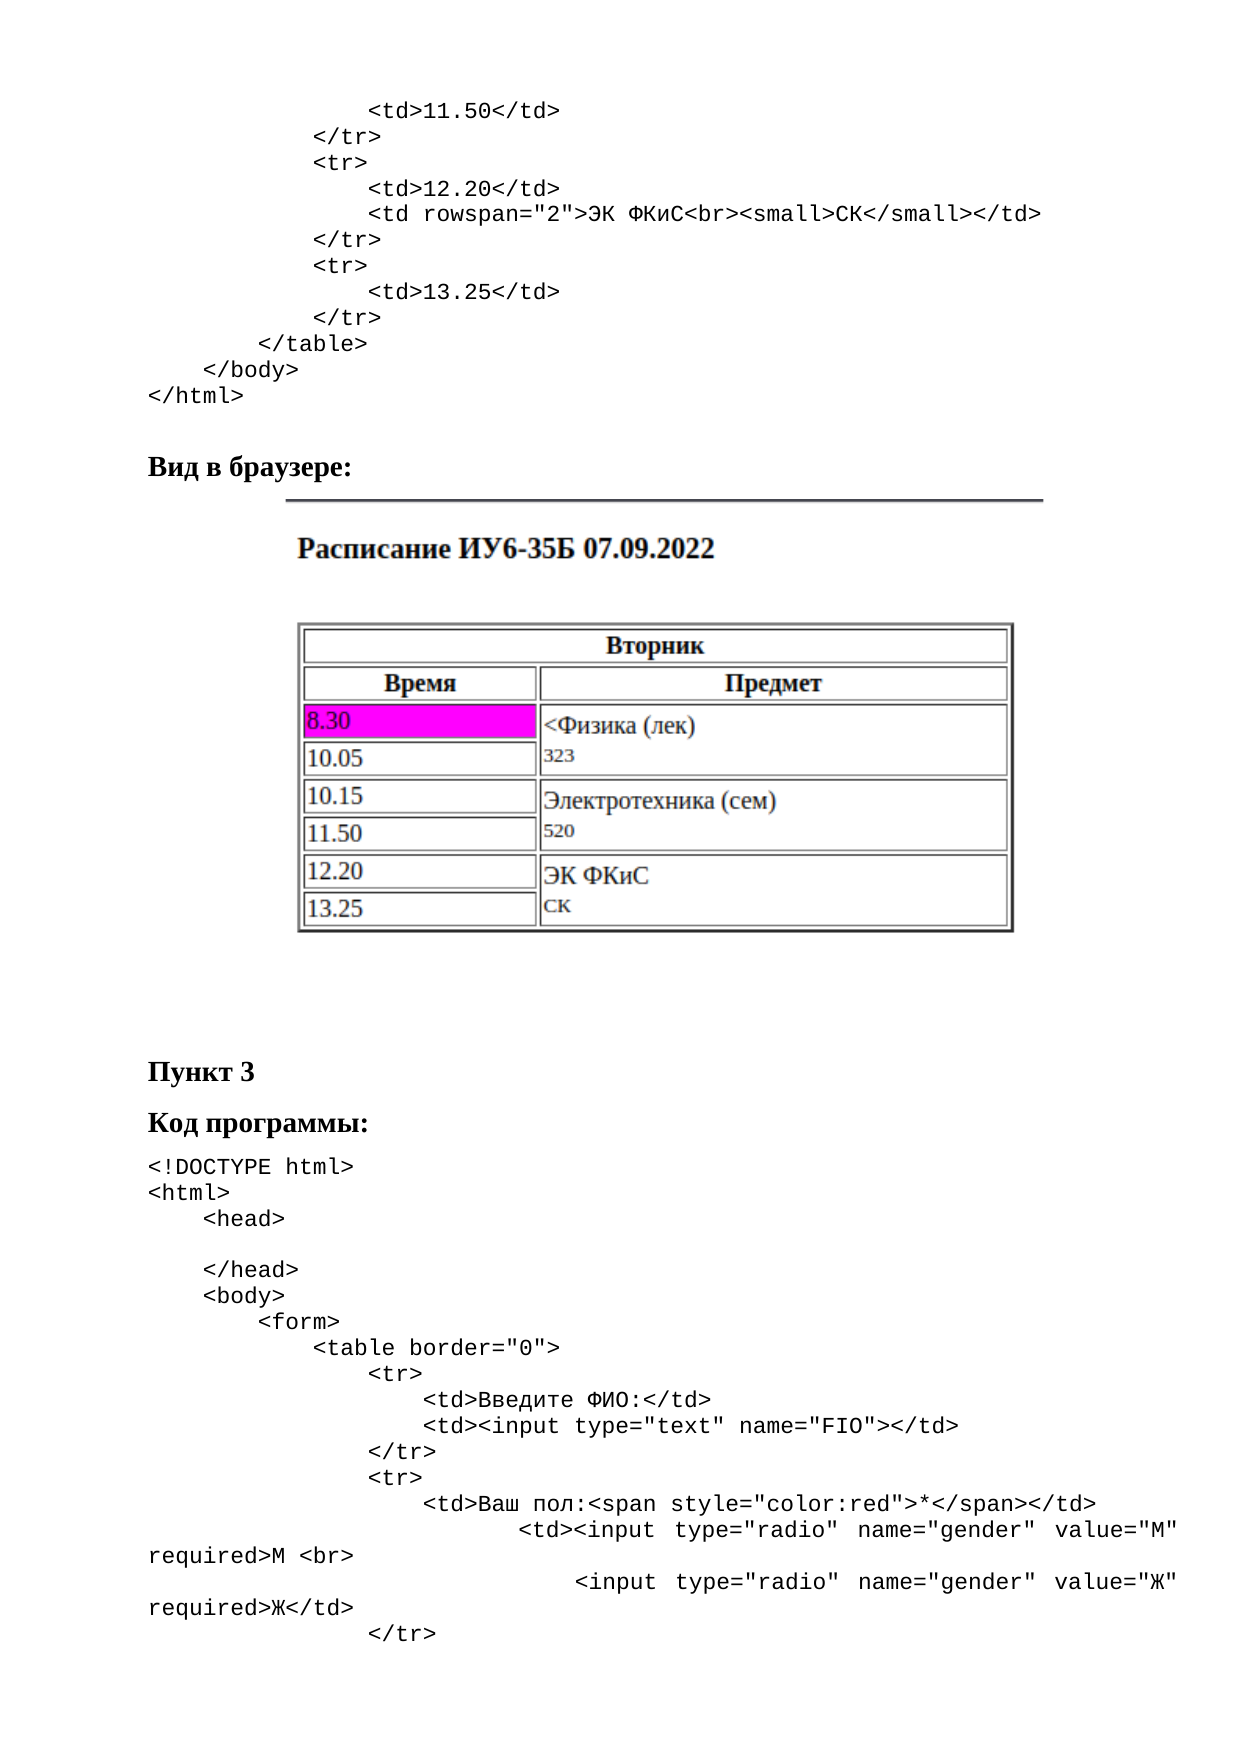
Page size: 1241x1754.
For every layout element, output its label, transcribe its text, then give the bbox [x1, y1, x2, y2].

text <form> [148, 1311, 1181, 1337]
text </head> [148, 1259, 1181, 1285]
text <td>Введите ФИО:</td> [148, 1388, 1181, 1414]
text <td rowspan="2">ЭК ФКиС<br><small>СК</small></td> [148, 203, 1181, 229]
text </body> [148, 358, 1181, 384]
text </tr> [148, 307, 1181, 332]
text <!DOCTYPE html> [148, 1155, 1181, 1181]
text Вид в браузере: [148, 449, 1181, 483]
text </tr> [148, 1622, 1181, 1648]
text Код программы: [148, 1105, 1181, 1138]
text <body> [148, 1285, 1181, 1311]
text <td>11.50</td> [148, 99, 1181, 125]
text <table border="0"> [148, 1337, 1181, 1362]
text <head> [148, 1207, 1181, 1233]
text <td>12.20</td> [148, 177, 1181, 203]
text <td>Ваш пол:<span style="color:red">*</span></td> [148, 1492, 1181, 1518]
text Пункт 3 [148, 1054, 1181, 1088]
text <tr> [148, 1362, 1181, 1388]
text </tr> [148, 1440, 1181, 1466]
text <td><input type="text" name="FIO"></td> [148, 1414, 1181, 1440]
text </tr> [148, 229, 1181, 255]
text <td>13.25</td> [148, 281, 1181, 307]
text <html> [148, 1181, 1181, 1207]
text </tr> [148, 125, 1181, 151]
picture [285, 499, 1044, 1008]
text <tr> [148, 1466, 1181, 1492]
text <tr> [148, 151, 1181, 177]
text <td><input type="radio" name="gender" value="М" required>М <br> [148, 1518, 1181, 1570]
text <tr> [148, 255, 1181, 281]
text <input type="radio" name="gender" value="Ж" required>Ж</td> [148, 1570, 1181, 1622]
text </html> [148, 384, 1181, 410]
text </table> [148, 332, 1181, 358]
